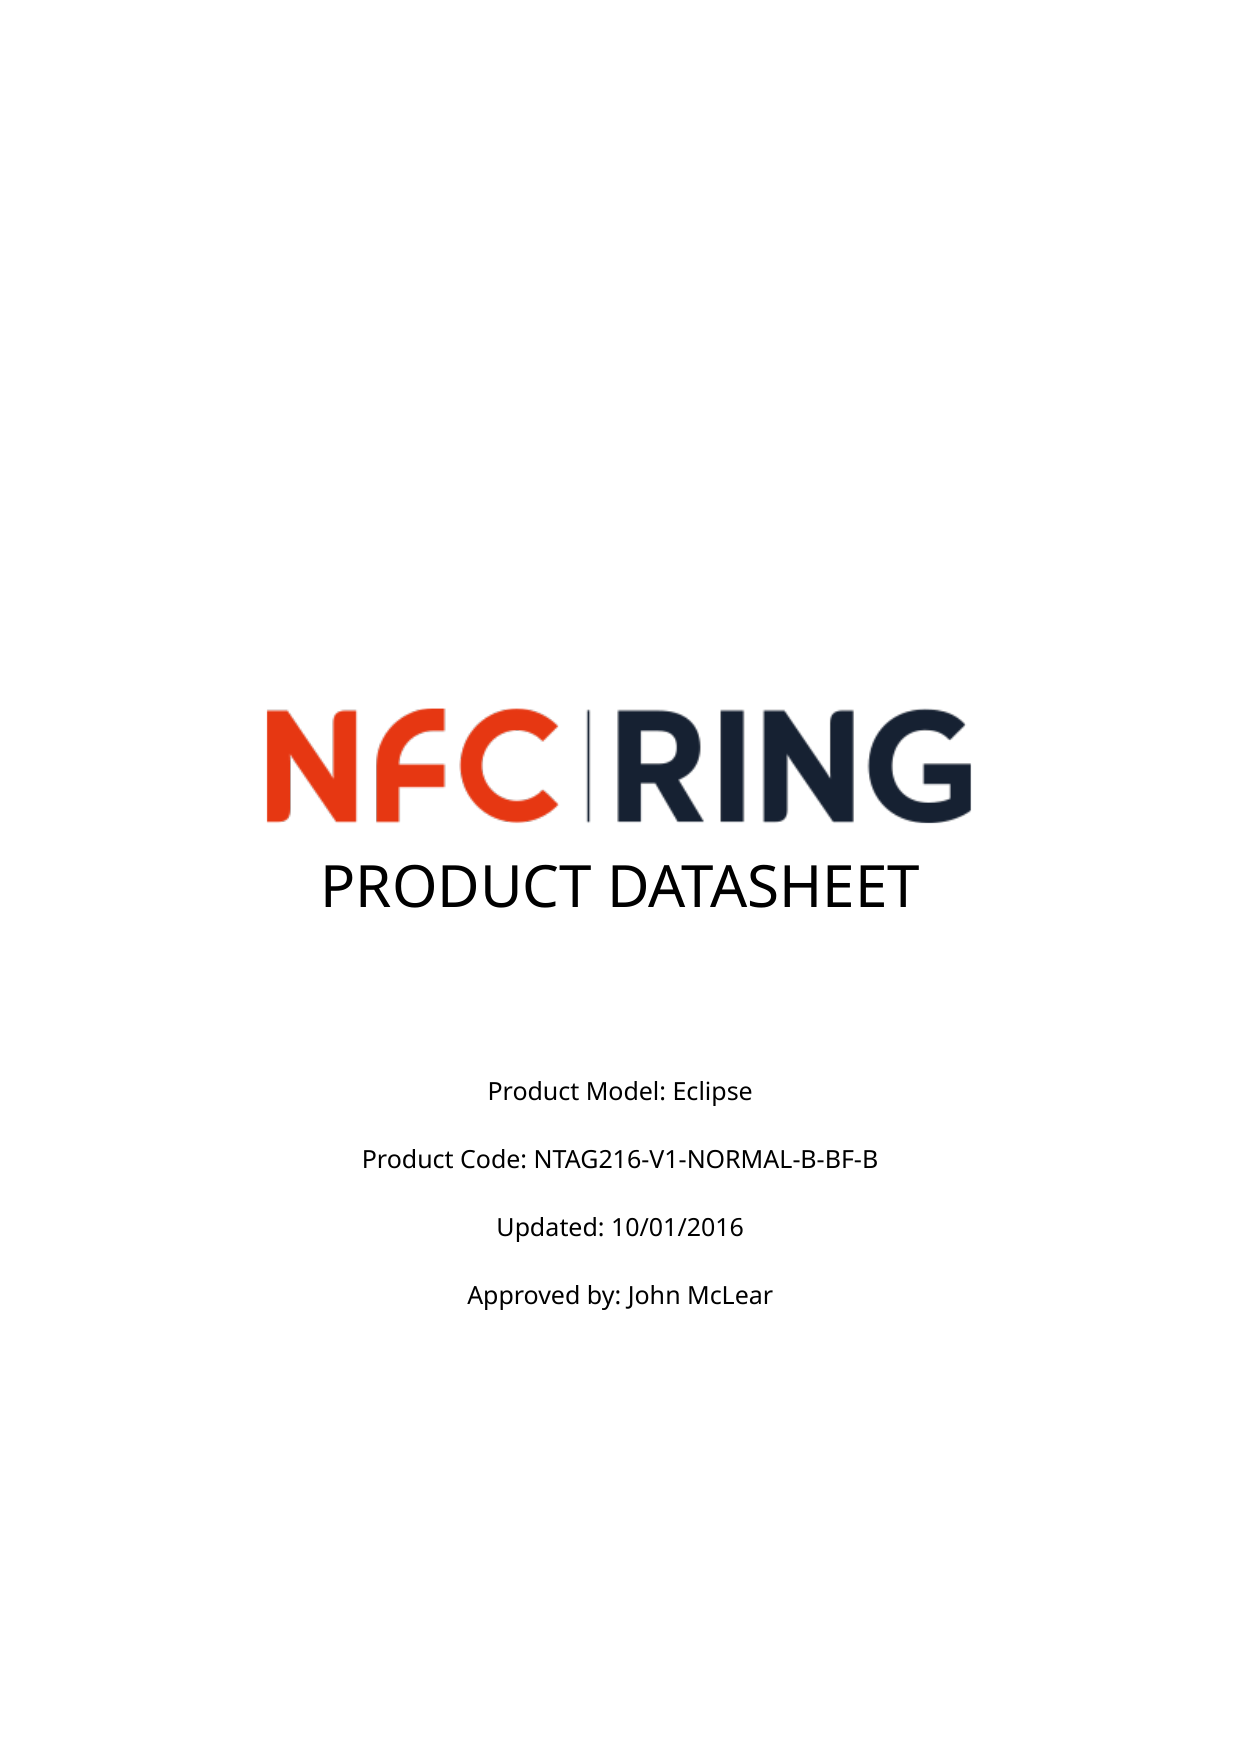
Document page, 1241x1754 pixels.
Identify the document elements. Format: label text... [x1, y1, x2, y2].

text Updated: 10/01/2016 [118, 1209, 1122, 1243]
picture [264, 707, 976, 825]
text Approved by: John McLear [118, 1278, 1122, 1312]
text Product Model: Eclipse [118, 1073, 1122, 1107]
text Product Code: NTAG216-V1-NORMAL-B-BF-B [118, 1141, 1122, 1175]
title PRODUCT DATASHEET [118, 845, 1122, 924]
